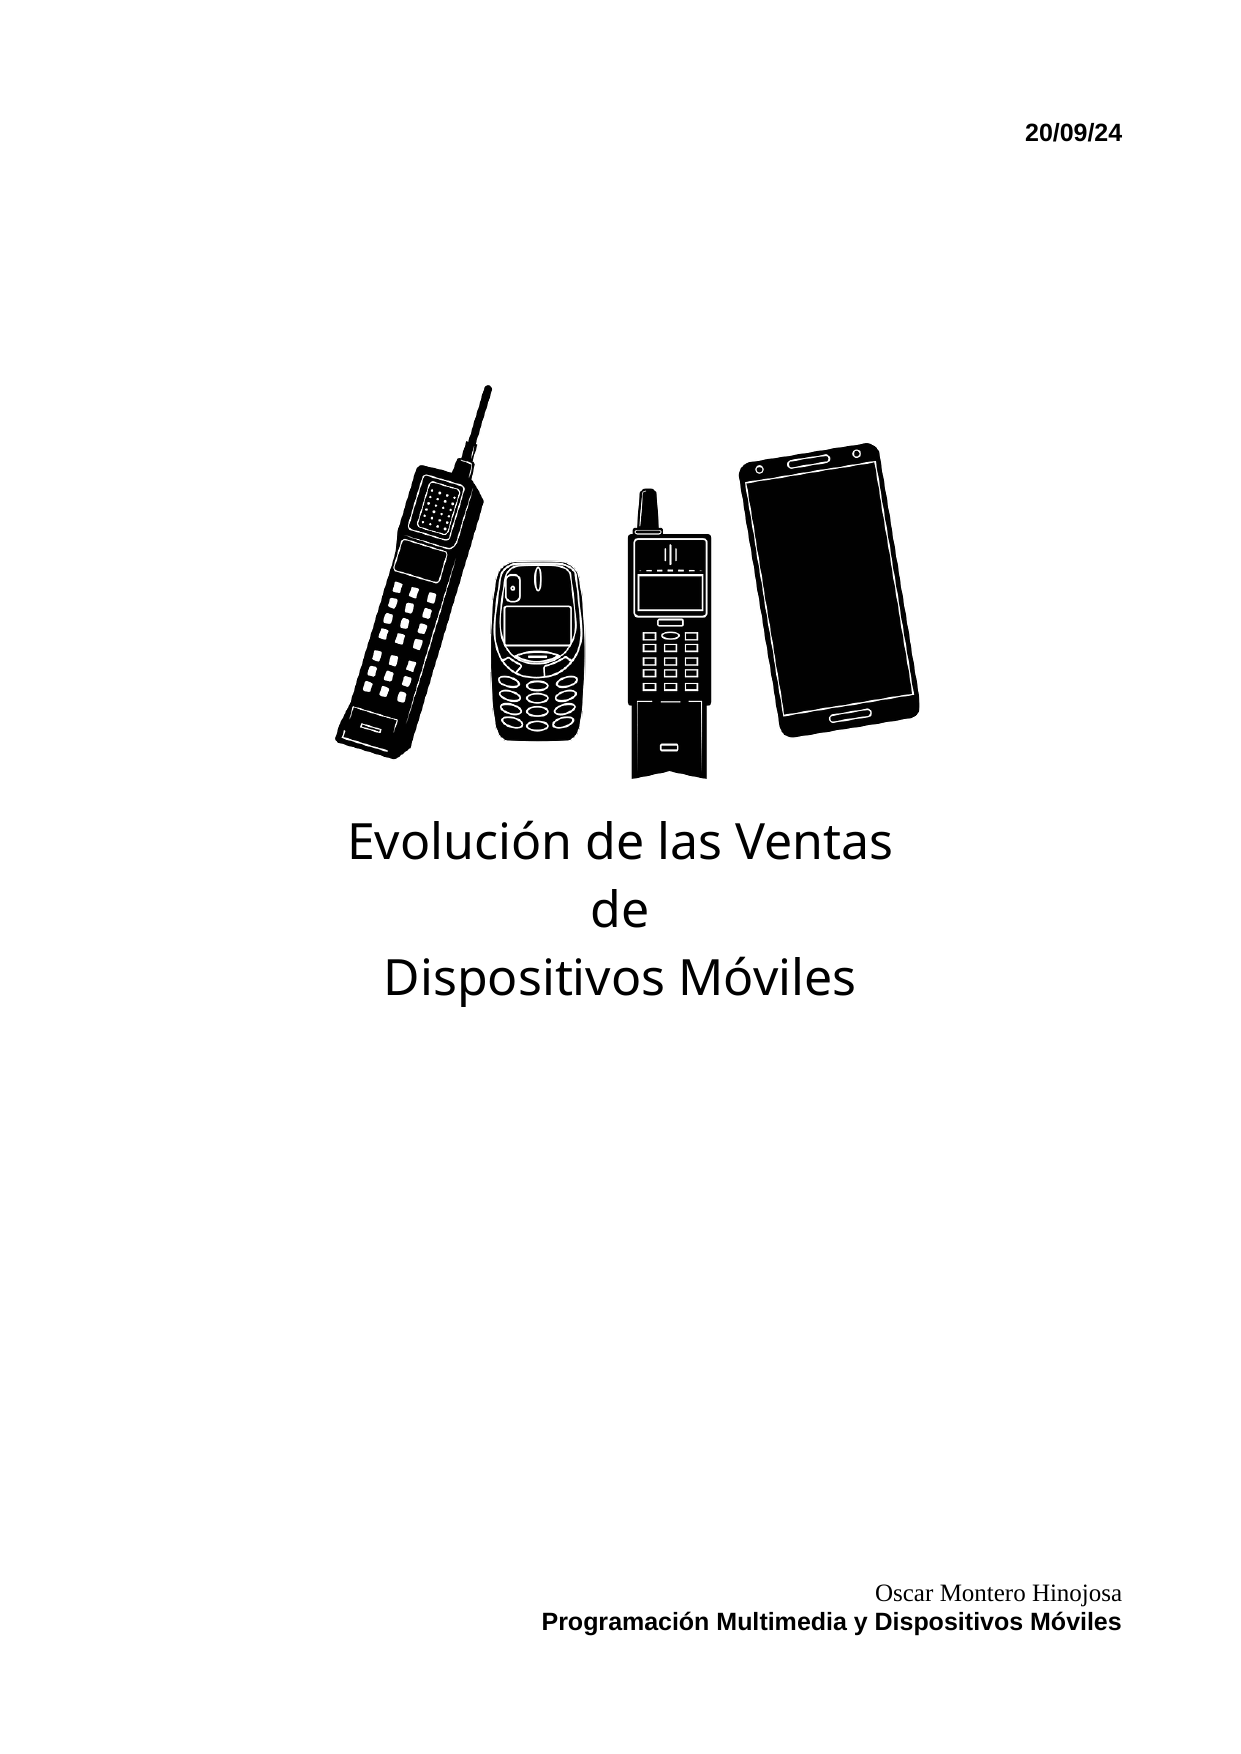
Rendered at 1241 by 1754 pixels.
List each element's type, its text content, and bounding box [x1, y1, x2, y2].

text de [118, 874, 1122, 942]
text Evolución de las Ventas [118, 806, 1122, 874]
picture [335, 385, 920, 779]
text Dispositivos Móviles [118, 942, 1122, 1011]
